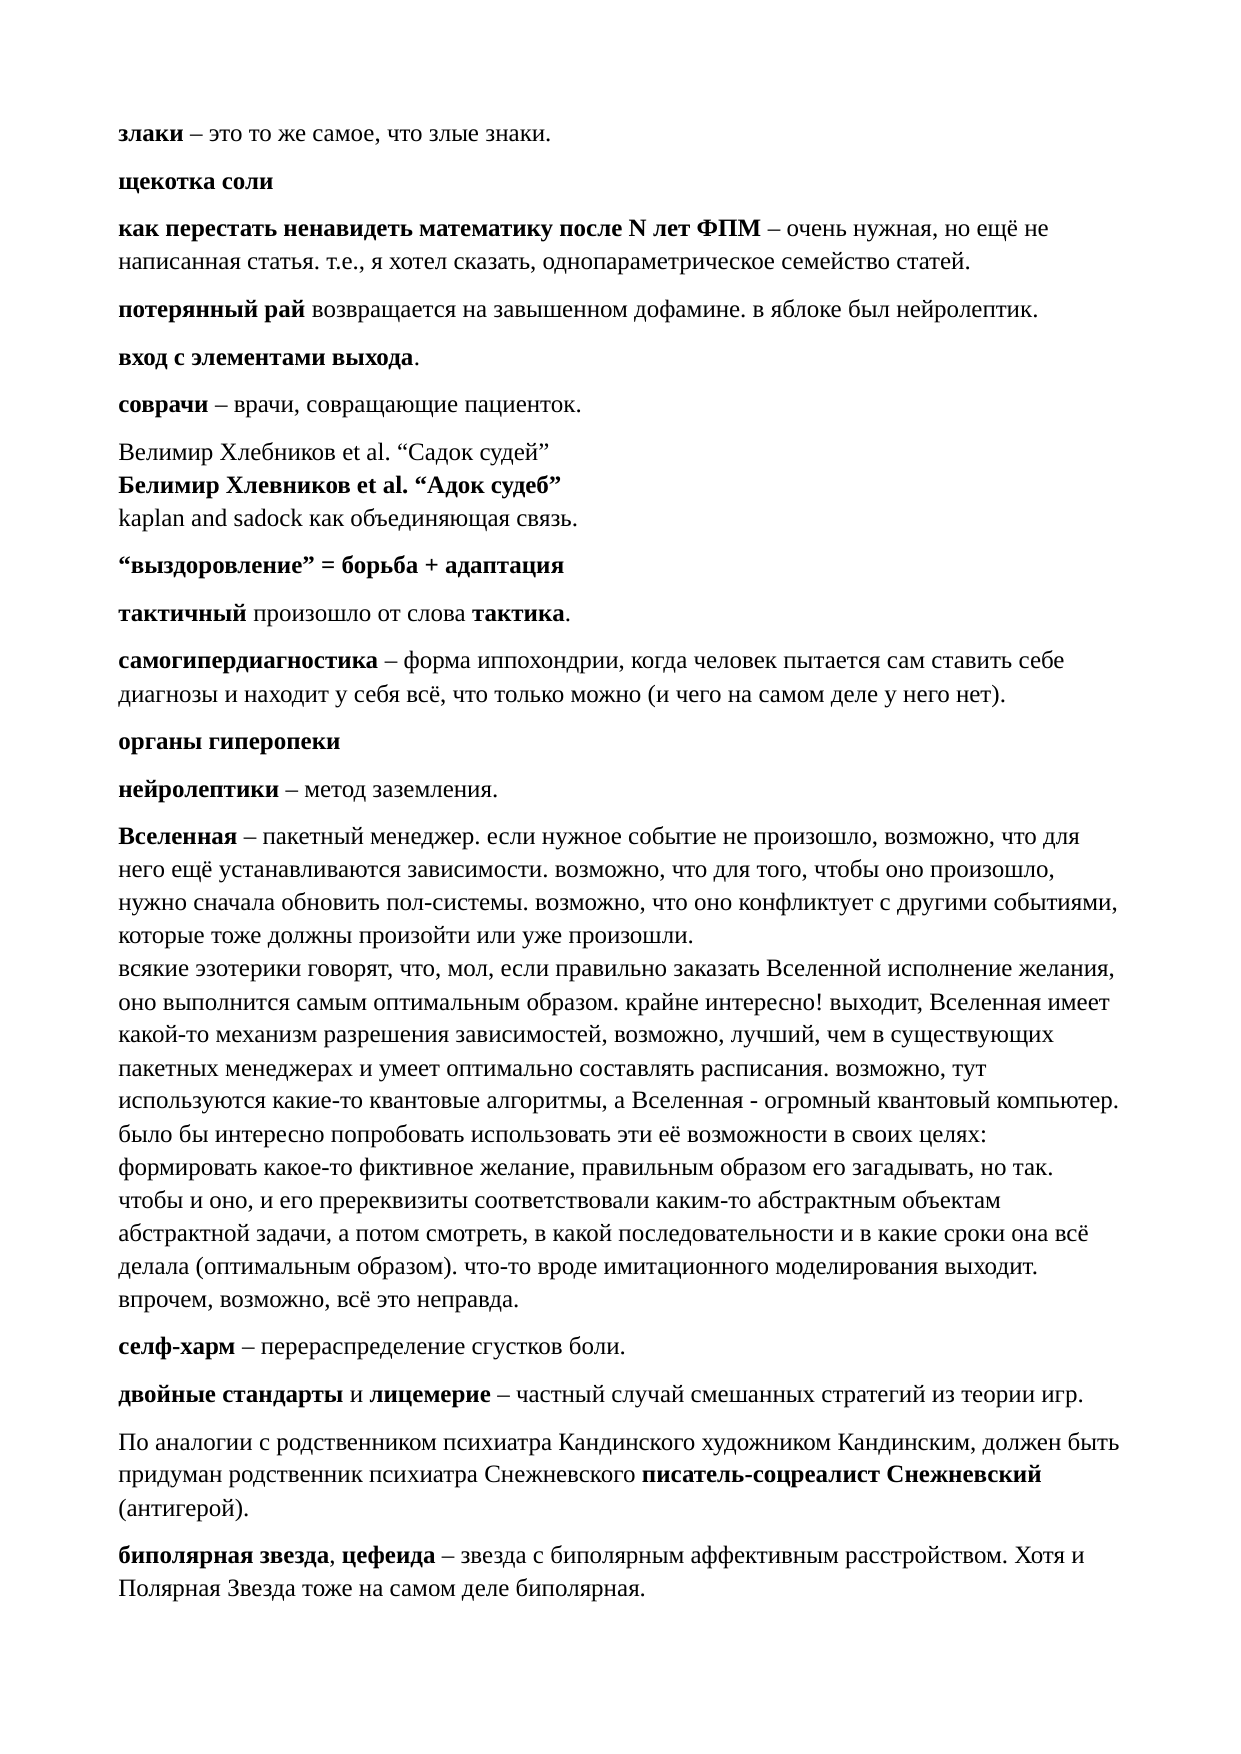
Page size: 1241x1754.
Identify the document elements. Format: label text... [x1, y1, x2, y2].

text самогипердиагностика – форма иппохондрии, когда человек пытается сам ставить себе диагнозы и находит у себя всё, что только можно (и чего на самом деле у него нет). [118, 646, 1122, 707]
text тактичный произошло от слова тактика. [118, 598, 1122, 627]
text Вселенная – пакетный менеджер. если нужное событие не произошло, возможно, что для него ещё устанавливаются зависимости. возможно, что для того, чтобы оно произошло, нужно сначала обновить пол-системы. возможно, что оно конфликтует с другими событиями, которые тоже должны произойти или уже произошли. всякие эзотерики говорят, что, мол, если правильно заказать Вселенной исполнение желания, оно выполнится самым оптимальным образом. крайне интересно! выходит, Вселенная имеет какой-то механизм разрешения зависимостей, возможно, лучший, чем в существующих пакетных менеджерах и умеет оптимально составлять расписания. возможно, тут используются какие-то квантовые алгоритмы, а Вселенная - огромный квантовый компьютер. было бы интересно попробовать использовать эти её возможности в своих целях: формировать какое-то фиктивное желание, правильным образом его загадывать, но так. чтобы и оно, и его пререквизиты соответствовали каким-то абстрактным объектам абстрактной задачи, а потом смотреть, в какой последовательности и в какие сроки она всё делала (оптимальным образом). что-то вроде имитационного моделирования выходит. впрочем, возможно, всё это неправда. [118, 821, 1122, 1312]
text биполярная звезда, цефеида – звезда с биполярным аффективным расстройством. Хотя и Полярная Звезда тоже на самом деле биполярная. [118, 1540, 1122, 1602]
text злаки – это то же самое, что злые знаки. [118, 118, 1122, 147]
text органы гиперопеки [118, 726, 1122, 755]
text двойные стандарты и лицемерие – частный случай смешанных стратегий из теории игр. [118, 1379, 1122, 1408]
text селф-харм – перераспределение сгустков боли. [118, 1331, 1122, 1360]
text щекотка соли [118, 166, 1122, 194]
text По аналогии с родственником психиатра Кандинского художником Кандинским, должен быть придуман родственник психиатра Снежневского писатель-соцреалист Снежневский (антигерой). [118, 1427, 1122, 1521]
text как перестать ненавидеть математику после N лет ФПМ – очень нужная, но ещё не написанная статья. т.е., я хотел сказать, однопараметрическое семейство статей. [118, 213, 1122, 275]
text нейролептики – метод заземления. [118, 774, 1122, 803]
text “выздоровление” = борьба + адаптация [118, 550, 1122, 579]
text соврачи – врачи, совращающие пациенток. [118, 389, 1122, 418]
text вход с элементами выхода. [118, 342, 1122, 370]
text потерянный рай возвращается на завышенном дофамине. в яблоке был нейролептик. [118, 294, 1122, 323]
text Велимир Хлебников et al. “Садок судей” Белимир Хлевников et al. “Адок судеб” kaplan and sadock как объединяющая связь. [118, 437, 1122, 532]
